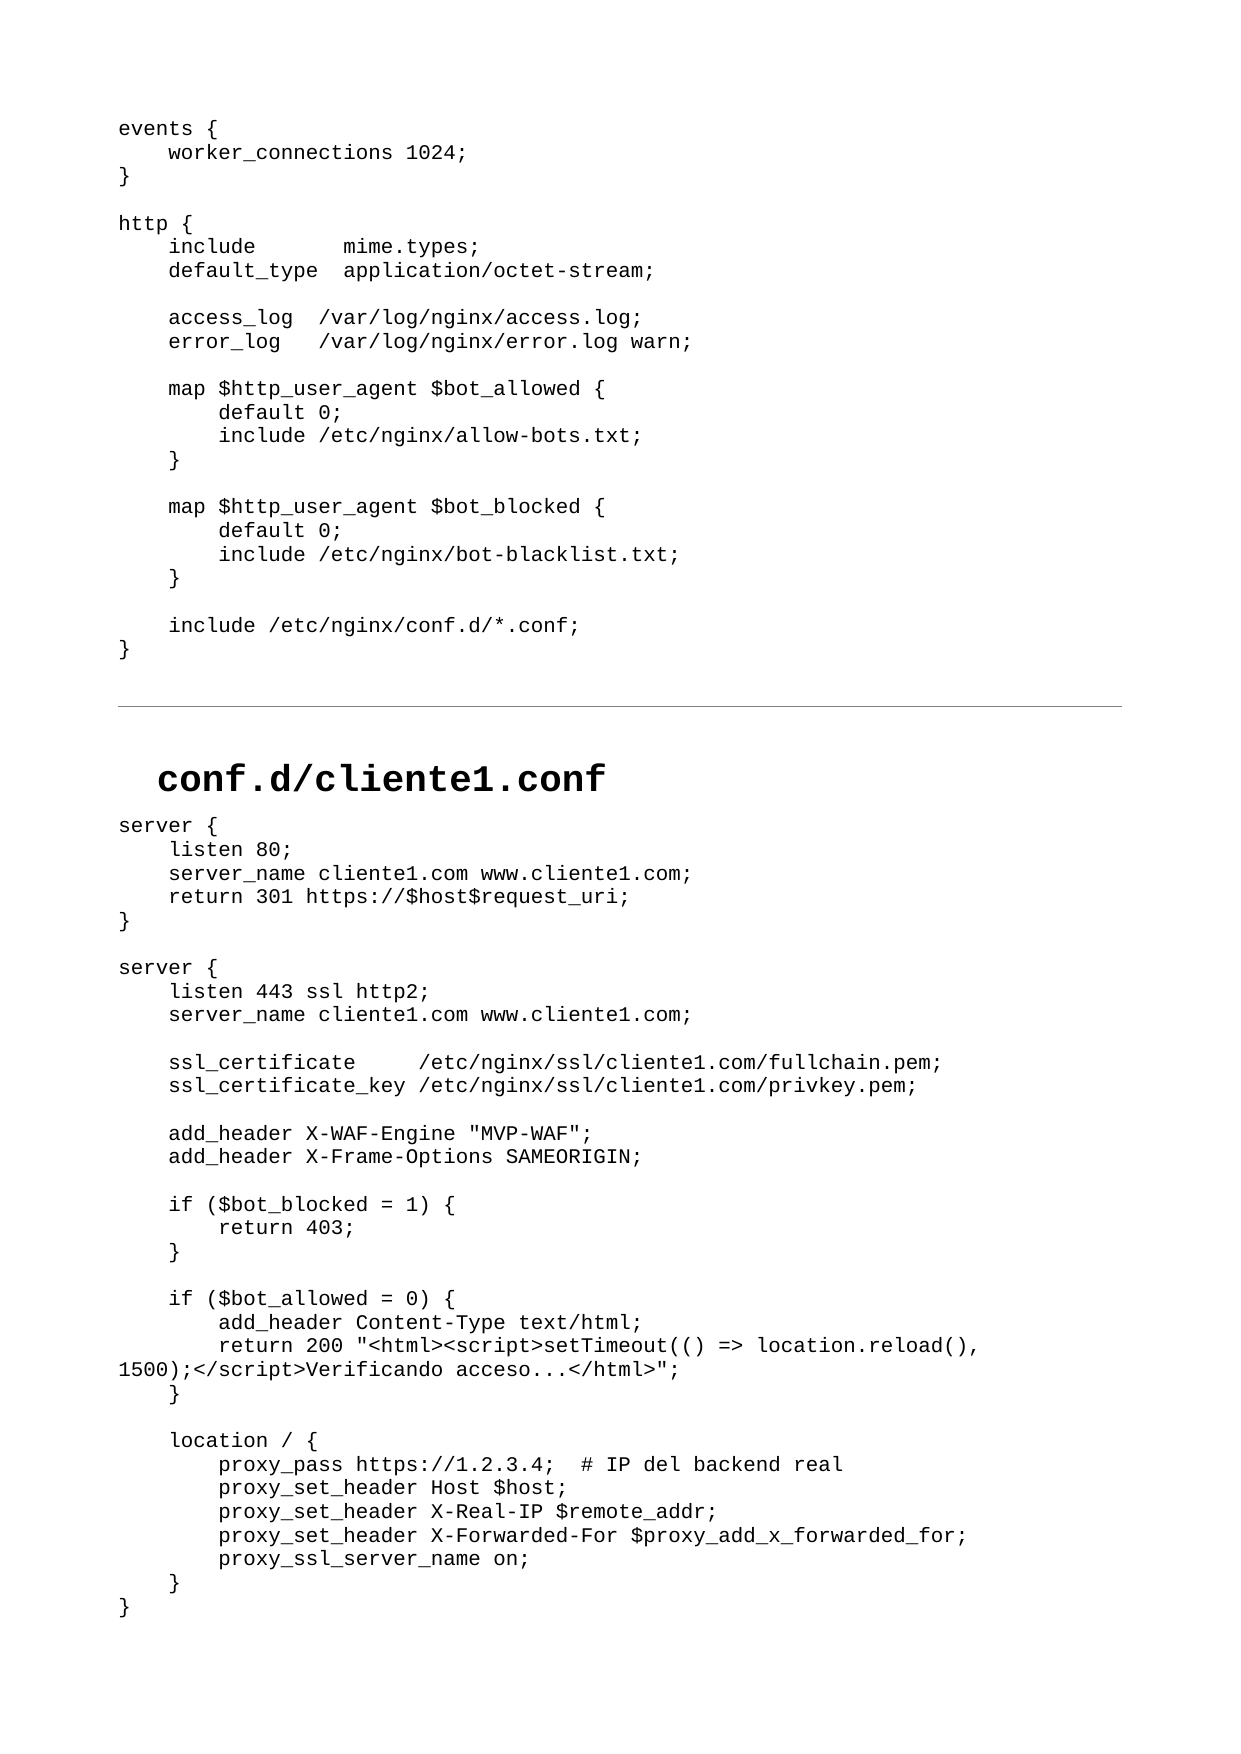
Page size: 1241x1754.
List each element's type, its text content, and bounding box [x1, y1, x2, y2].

text } [118, 1241, 1122, 1264]
text include /etc/nginx/conf.d/*.conf; [118, 615, 1122, 638]
text location / { [118, 1430, 1122, 1454]
text } [118, 567, 1122, 591]
text proxy_set_header X-Forwarded-For $proxy_add_x_forwarded_for; [118, 1525, 1122, 1548]
text } [118, 638, 1122, 662]
text server { [118, 957, 1122, 981]
text return 301 https://$host$request_uri; [118, 886, 1122, 910]
text map $http_user_agent $bot_allowed { [118, 378, 1122, 402]
text listen 80; [118, 839, 1122, 863]
text } [118, 1596, 1122, 1619]
text include /etc/nginx/allow-bots.txt; [118, 426, 1122, 449]
text map $http_user_agent $bot_blocked { [118, 496, 1122, 520]
text proxy_set_header X-Real-IP $remote_addr; [118, 1501, 1122, 1525]
text } [118, 165, 1122, 189]
text } [118, 1572, 1122, 1596]
text } [118, 449, 1122, 473]
text if ($bot_allowed = 0) { [118, 1288, 1122, 1312]
text proxy_pass https://1.2.3.4; # IP del backend real [118, 1454, 1122, 1477]
text return 200 "<html><script>setTimeout(() => location.reload(), 1500);</script>Verificando acceso...</html>"; [118, 1336, 1122, 1383]
text add_header Content-Type text/html; [118, 1312, 1122, 1336]
text add_header X-Frame-Options SAMEORIGIN; [118, 1146, 1122, 1170]
text error_log /var/log/nginx/error.log warn; [118, 331, 1122, 354]
text ssl_certificate /etc/nginx/ssl/cliente1.com/fullchain.pem; [118, 1052, 1122, 1075]
text default 0; [118, 402, 1122, 426]
text access_log /var/log/nginx/access.log; [118, 307, 1122, 331]
text add_header X-WAF-Engine "MVP-WAF"; [118, 1123, 1122, 1146]
text default 0; [118, 520, 1122, 544]
text include mime.types; [118, 236, 1122, 260]
text } [118, 910, 1122, 933]
text http { [118, 213, 1122, 236]
text server { [118, 815, 1122, 839]
text default_type application/octet-stream; [118, 260, 1122, 284]
text return 403; [118, 1217, 1122, 1241]
text events { [118, 118, 1122, 142]
text ssl_certificate_key /etc/nginx/ssl/cliente1.com/privkey.pem; [118, 1075, 1122, 1099]
text if ($bot_blocked = 1) { [118, 1194, 1122, 1217]
text server_name cliente1.com www.cliente1.com; [118, 863, 1122, 886]
text listen 443 ssl http2; [118, 981, 1122, 1004]
text proxy_ssl_server_name on; [118, 1548, 1122, 1572]
text include /etc/nginx/bot-blacklist.txt; [118, 544, 1122, 567]
text server_name cliente1.com www.cliente1.com; [118, 1004, 1122, 1028]
text proxy_set_header Host $host; [118, 1477, 1122, 1501]
text worker_connections 1024; [118, 142, 1122, 165]
text } [118, 1383, 1122, 1406]
subtitle 🧾 conf.d/cliente1.conf [118, 757, 1122, 803]
